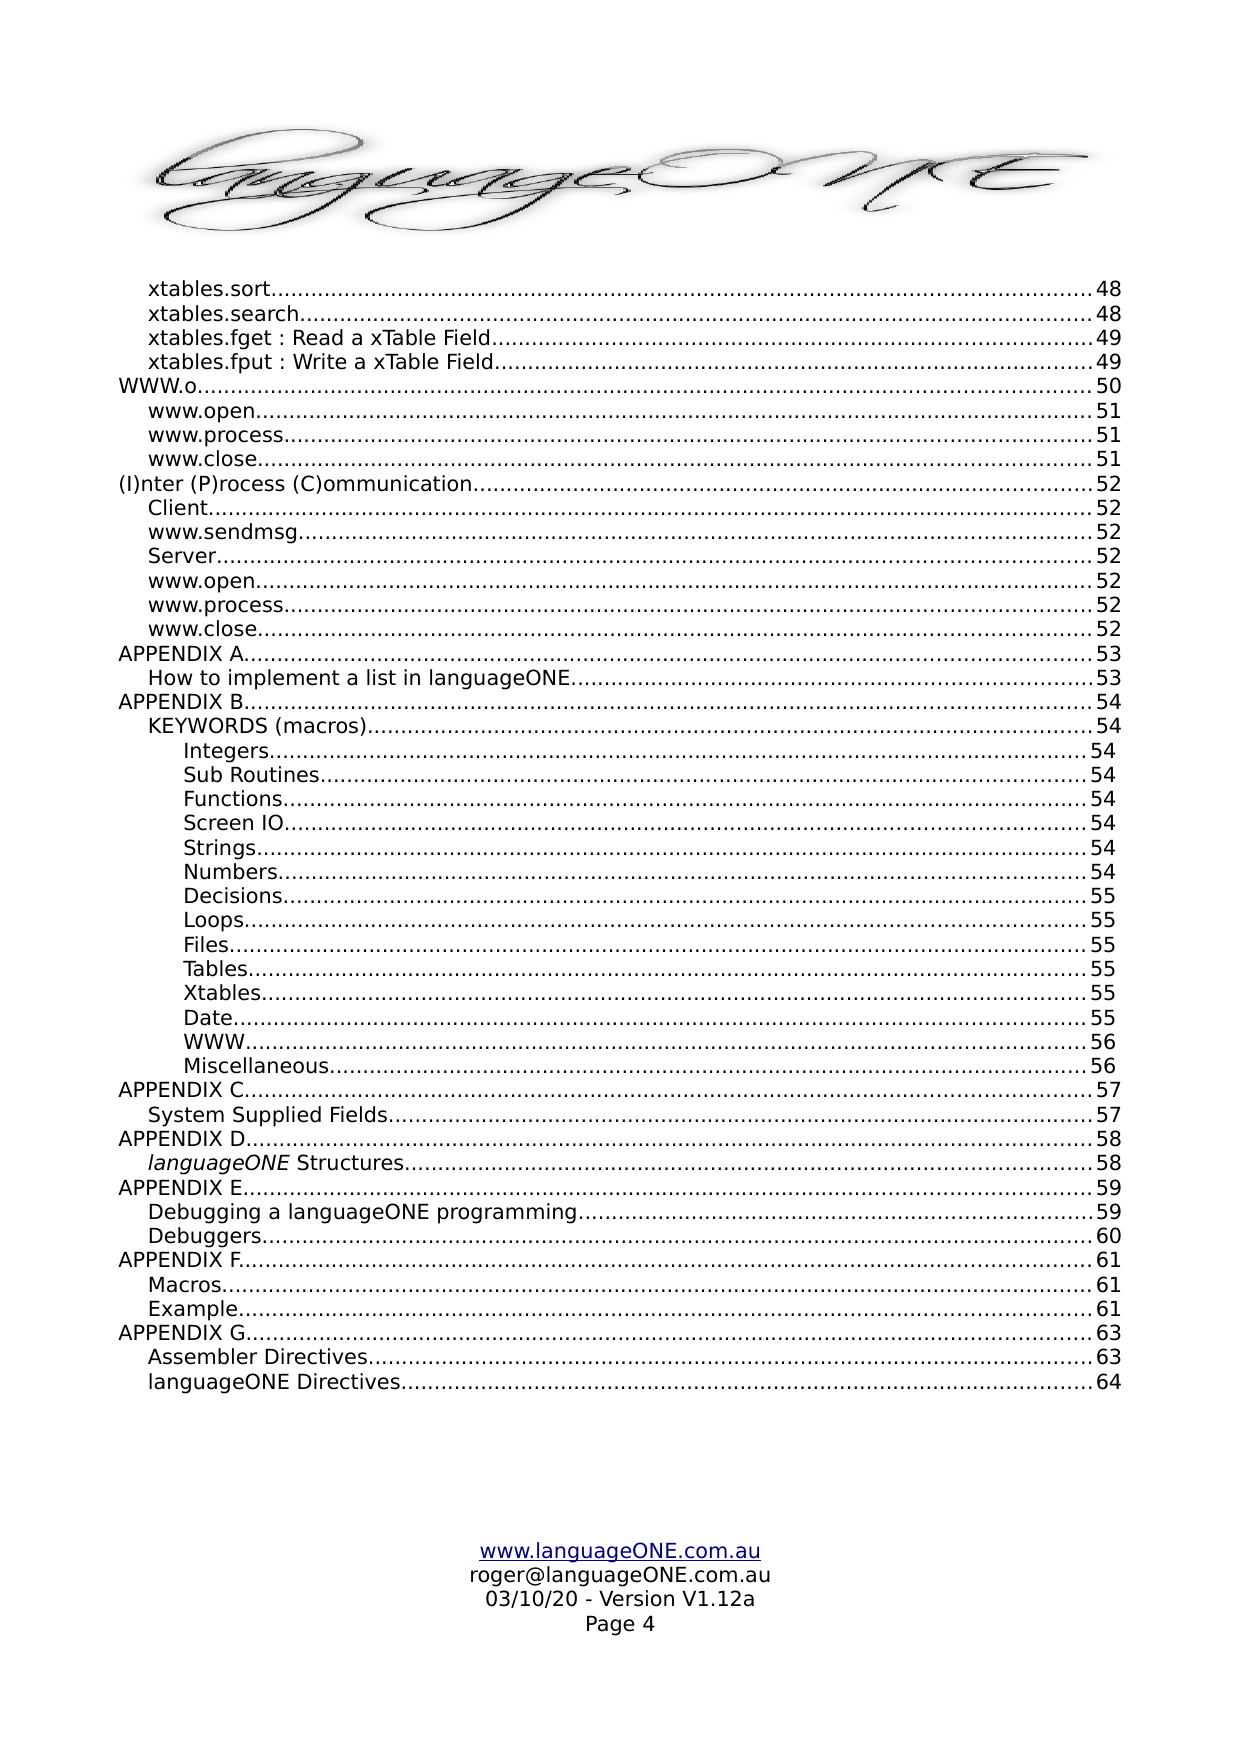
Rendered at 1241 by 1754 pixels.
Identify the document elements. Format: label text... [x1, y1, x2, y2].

text xtables.search 48 [148, 302, 1122, 326]
text Macros 61 [148, 1273, 1122, 1297]
text xtables.sort 48 [148, 277, 1122, 302]
text Debuggers 60 [148, 1224, 1122, 1248]
text languageONE Structures 58 [148, 1151, 1122, 1176]
text Server 52 [148, 544, 1122, 569]
text Files 55 [177, 933, 1116, 957]
text www.close 52 [148, 617, 1122, 642]
text System Supplied Fields 57 [148, 1103, 1122, 1127]
text APPENDIX A. 53 [118, 642, 1122, 666]
text APPENDIX E. 59 [118, 1176, 1122, 1200]
text www.sendmsg 52 [148, 520, 1122, 544]
text APPENDIX C. 57 [118, 1078, 1122, 1103]
text WWW.o 50 [118, 374, 1122, 399]
text APPENDIX B. 54 [118, 690, 1122, 714]
text Decisions 55 [177, 884, 1116, 908]
text (I)nter (P)rocess (C)ommunication 52 [118, 472, 1122, 496]
text Loops 55 [177, 908, 1116, 933]
text languageONE Directives 64 [148, 1370, 1122, 1394]
text Screen IO 54 [177, 811, 1116, 836]
text Miscellaneous 56 [177, 1054, 1116, 1078]
text www.process 52 [148, 593, 1122, 617]
text xtables.fget : Read a xTable Field 49 [148, 326, 1122, 350]
text www.open 52 [148, 569, 1122, 593]
text Assembler Directives 63 [148, 1345, 1122, 1370]
text APPENDIX F. 61 [118, 1248, 1122, 1273]
text Xtables 55 [177, 981, 1116, 1006]
text APPENDIX D. 58 [118, 1127, 1122, 1151]
text KEYWORDS (macros) 54 [148, 714, 1122, 739]
text Example 61 [148, 1297, 1122, 1321]
text Debugging a languageONE programming 59 [148, 1200, 1122, 1224]
text www.process 51 [148, 423, 1122, 447]
text Sub Routines 54 [177, 763, 1116, 787]
text Numbers 54 [177, 860, 1116, 884]
text Integers 54 [177, 739, 1116, 763]
text xtables.fput : Write a xTable Field 49 [148, 350, 1122, 374]
text Client 52 [148, 496, 1122, 520]
text www.close 51 [148, 447, 1122, 472]
text APPENDIX G. 63 [118, 1321, 1122, 1345]
text How to implement a list in languageONE. 53 [148, 666, 1122, 690]
text Tables 55 [177, 957, 1116, 981]
text Strings 54 [177, 836, 1116, 860]
text www.open 51 [148, 399, 1122, 423]
picture [125, 120, 1118, 239]
text WWW 56 [177, 1030, 1116, 1054]
text Functions 54 [177, 787, 1116, 811]
text Date 55 [177, 1006, 1116, 1030]
